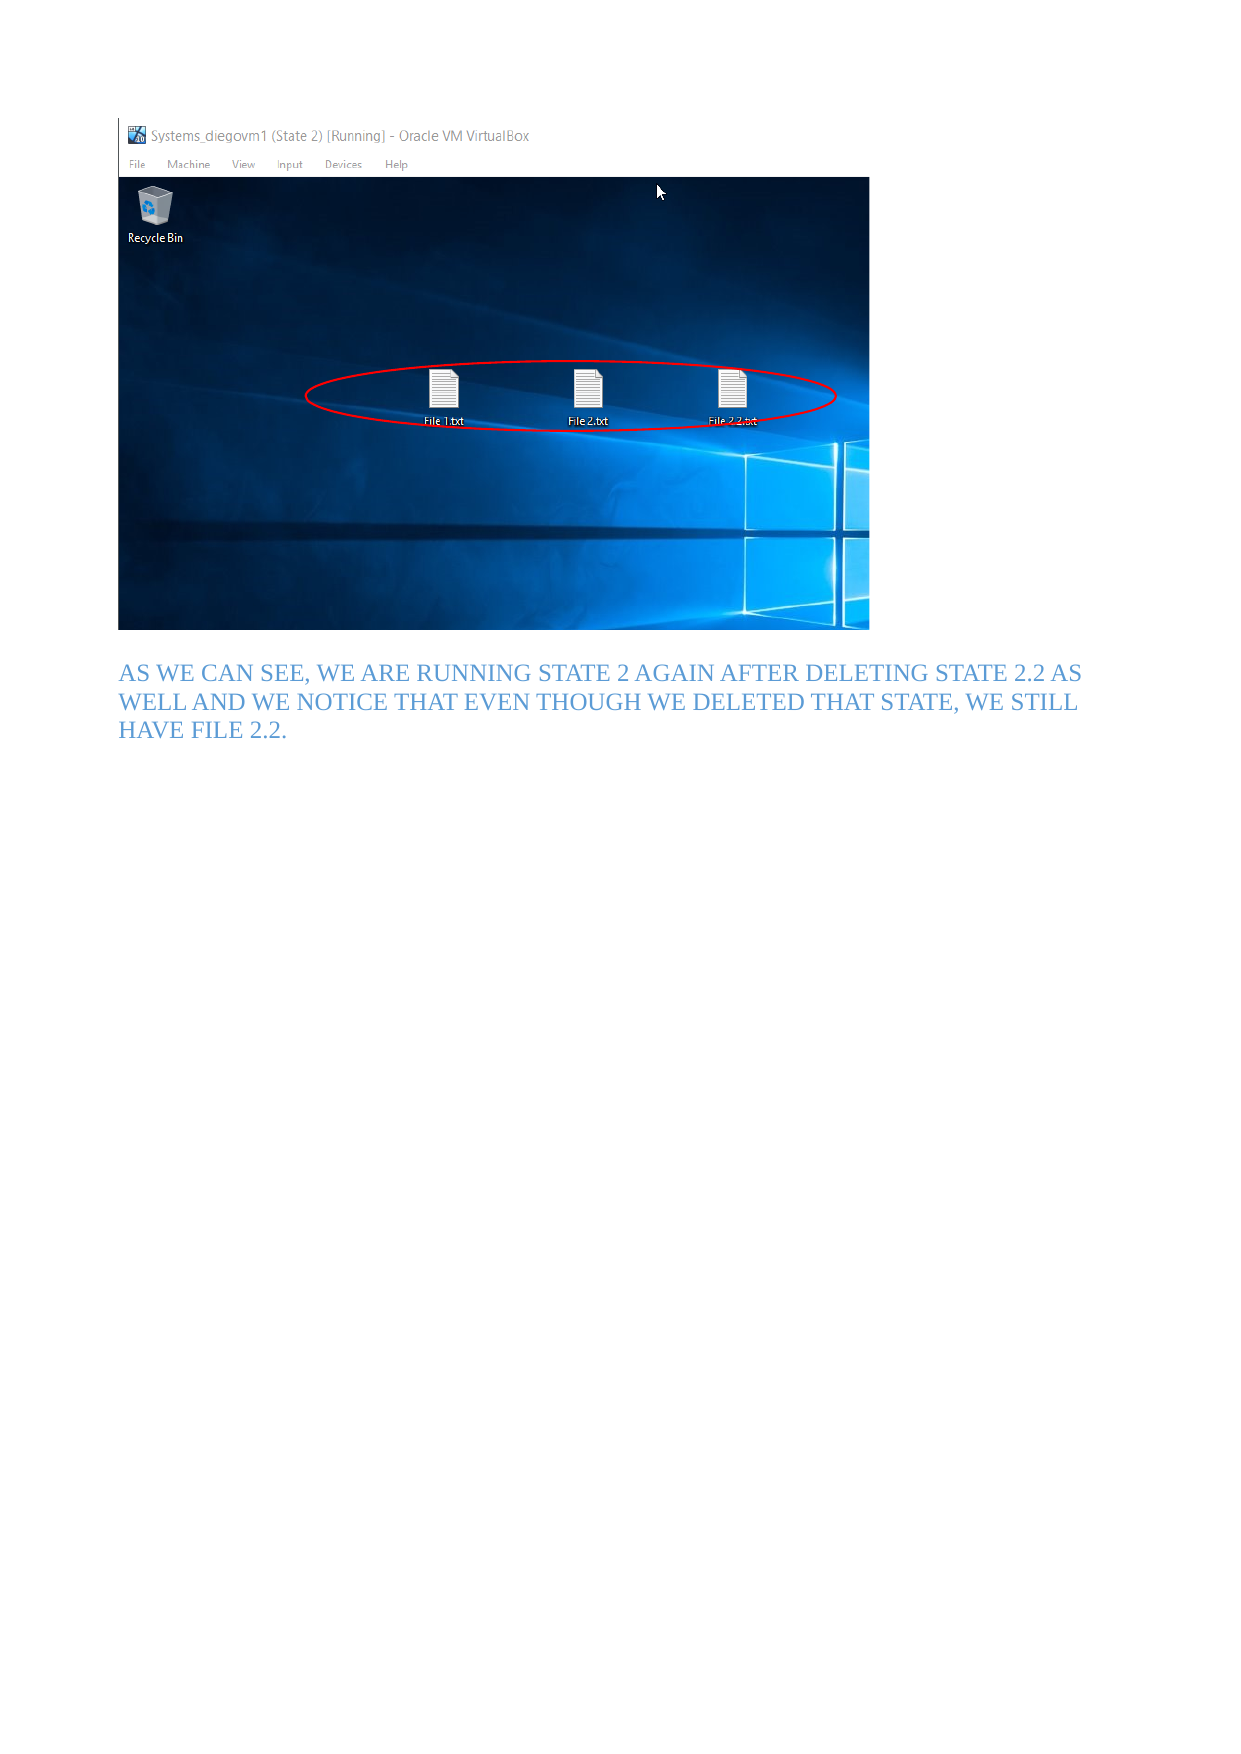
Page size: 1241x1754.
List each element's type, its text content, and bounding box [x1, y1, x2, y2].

text AS WE CAN SEE, WE ARE RUNNING STATE 2 AGAIN AFTER DELETING STATE 2.2 AS WELL AND WE NOTICE THAT EVEN THOUGH WE DELETED THAT STATE, WE STILL HAVE FILE 2.2. [118, 658, 1122, 744]
